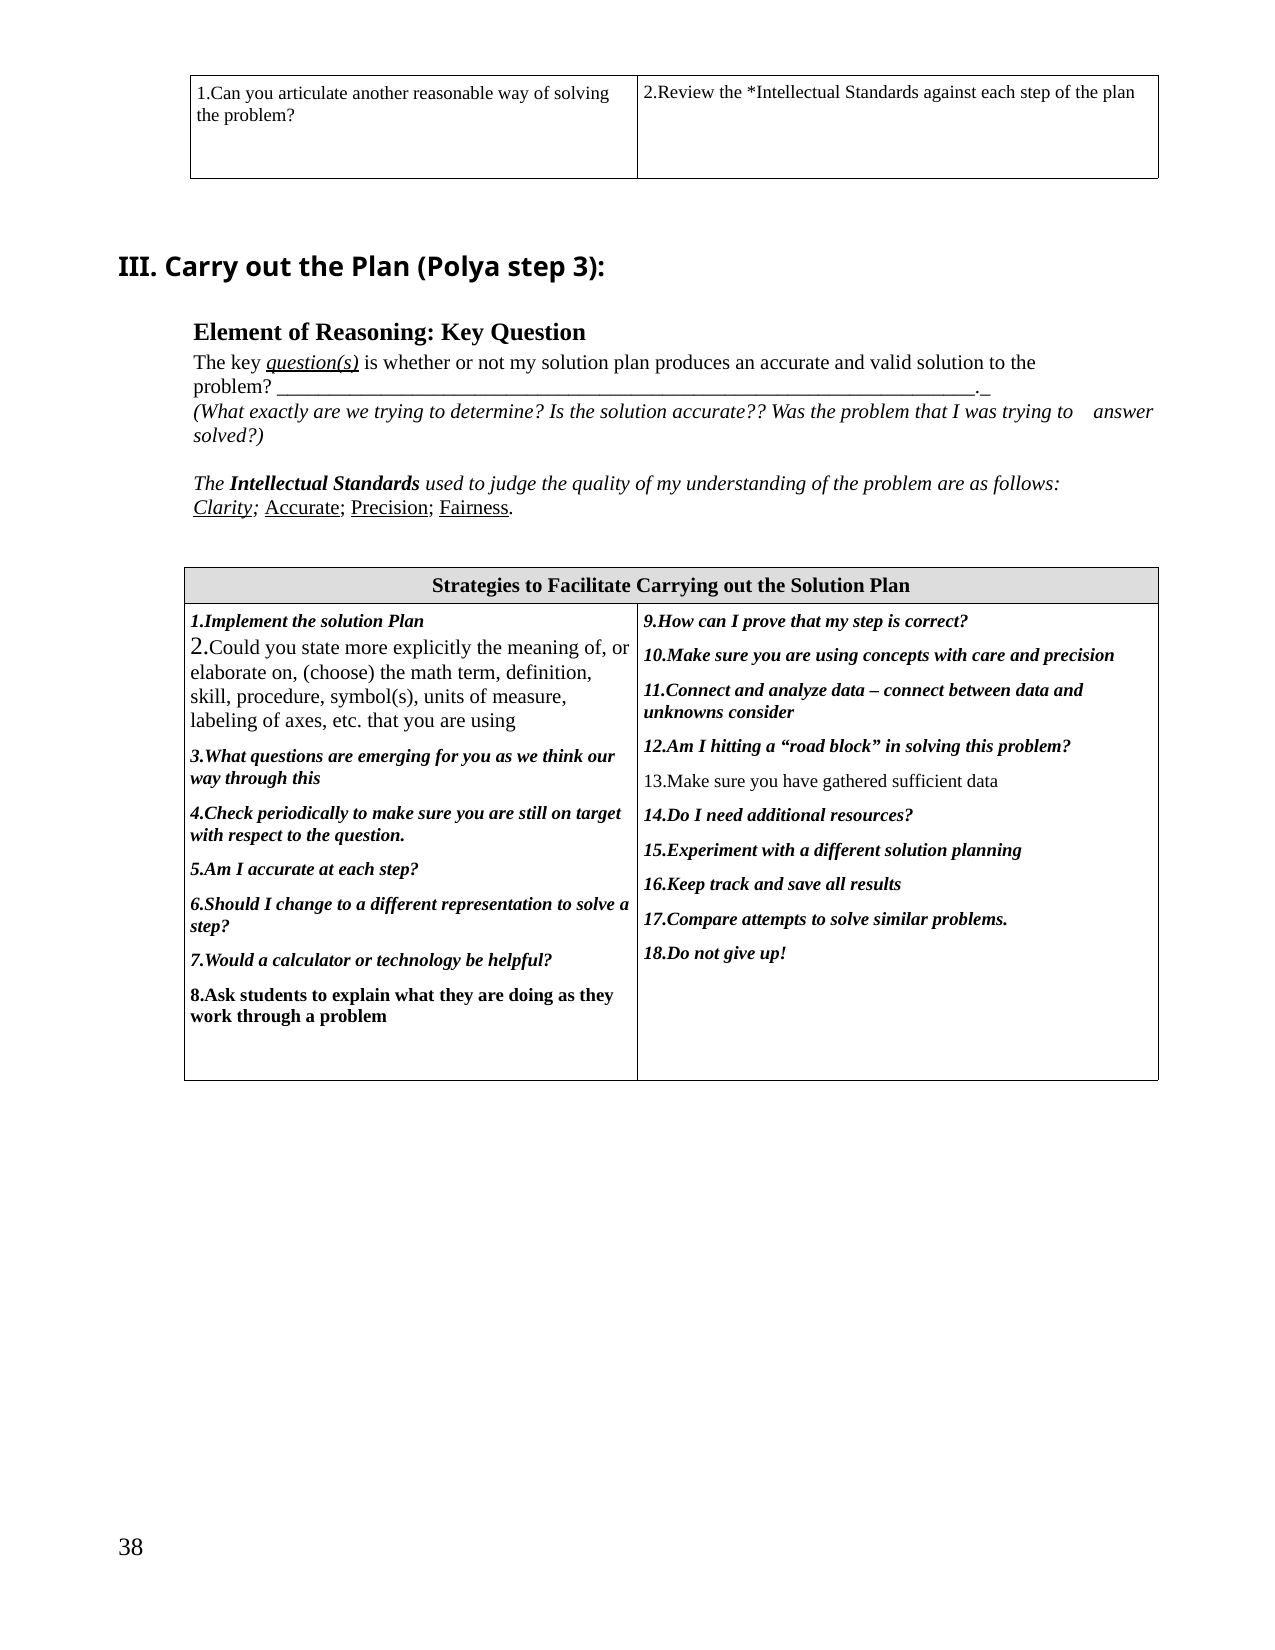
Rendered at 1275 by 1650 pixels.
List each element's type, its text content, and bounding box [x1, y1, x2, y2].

table_header Strategies to Facilitate Carrying out the Solution Plan [185, 568, 1158, 603]
table_cell How can I prove that my step is correct? Make sure you are using concepts with care and precision Connect and analyze data – connect between data and unknowns consider Am I hitting a “road block” in solving this problem? Make sure you have gathered sufficient data Do I need additional resources? Experiment with a different solution planning Keep track and save all results Compare attempts to solve similar problems. Do not give up! [638, 604, 1158, 1080]
text III. Carry out the Plan (Polya step 3): [118, 248, 1157, 304]
text Clarity; Accurate; Precision; Fairness. [118, 495, 1157, 519]
table_cell Review the *Intellectual Standards against each step of the plan [638, 76, 1158, 178]
text The Intellectual Standards used to judge the quality of my understanding of the problem are as follows: [118, 471, 1157, 495]
text Element of Reasoning: Key Question [118, 317, 1157, 346]
table_cell Can you articulate another reasonable way of solving the problem? [191, 76, 637, 178]
text (What exactly are we trying to determine? Is the solution accurate?? Was the problem that I was trying to answer solved?) [118, 398, 1157, 447]
text The key question(s) is whether or not my solution plan produces an accurate and valid solution to the problem? ___________________________________________________________________._ [118, 346, 1157, 398]
table_cell Implement the solution Plan Could you state more explicitly the meaning of, or elaborate on, (choose) the math term, definition, skill, procedure, symbol(s), units of measure, labeling of axes, etc. that you are using What questions are emerging for you as we think our way through this Check periodically to make sure you are still on target with respect to the question. Am I accurate at each step? Should I change to a different representation to solve a step? Would a calculator or technology be helpful? Ask students to explain what they are doing as they work through a problem [185, 604, 637, 1080]
